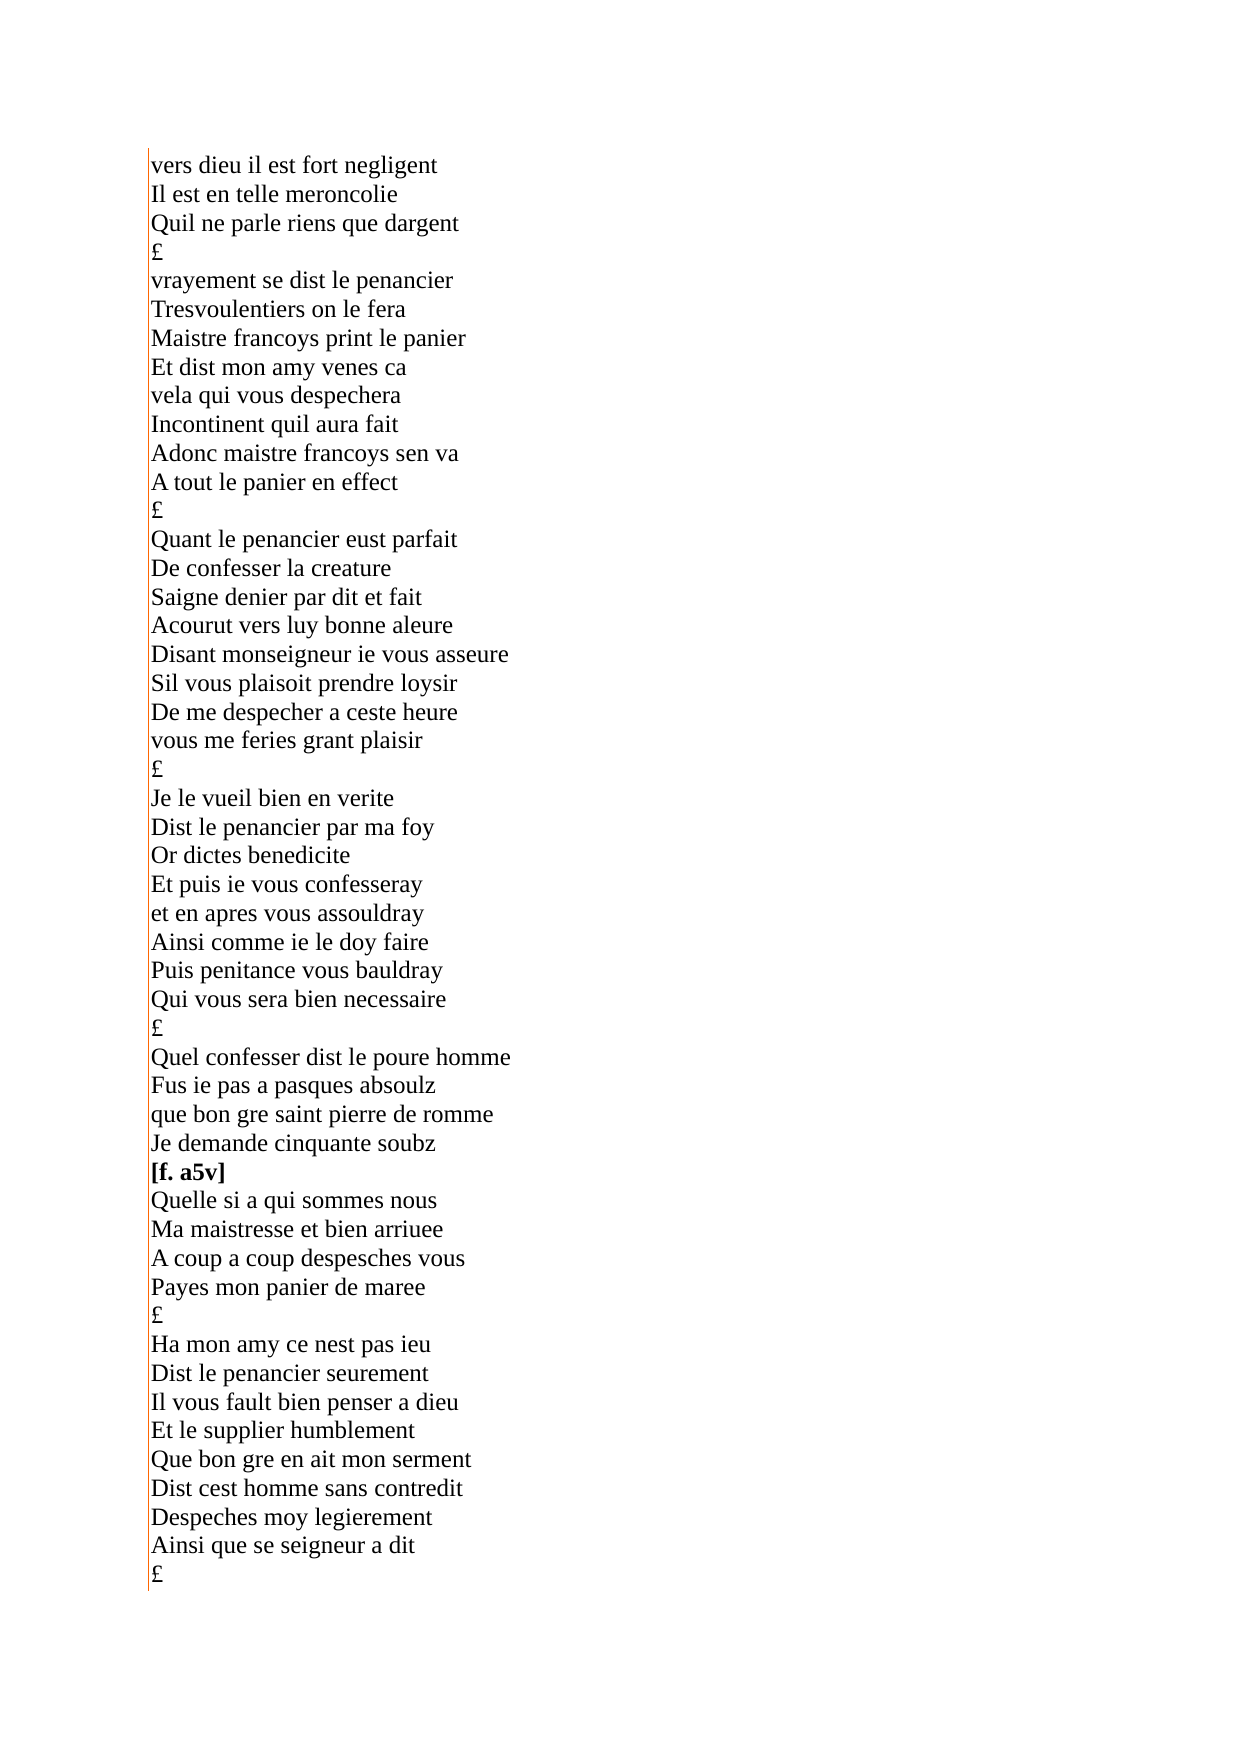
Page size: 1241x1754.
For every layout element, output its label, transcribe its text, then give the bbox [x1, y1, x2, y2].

text vrayement se dist le penancier [149, 266, 1093, 294]
text Incontinent quil aura fait [149, 409, 1093, 438]
text vous me feries grant plaisir [149, 726, 1093, 754]
text Et dist mon amy venes ca [149, 352, 1093, 381]
text [f. a5v] [149, 1157, 1093, 1186]
text Puis penitance vous bauldray [149, 956, 1093, 984]
text £ [149, 1301, 1093, 1329]
text Tresvoulentiers on le fera [149, 294, 1093, 323]
text A coup a coup despesches vous [149, 1243, 1093, 1272]
text Quant le penancier eust parfait [149, 524, 1093, 553]
text Fus ie pas a pasques absoulz [149, 1071, 1093, 1099]
text vela qui vous despechera [149, 381, 1093, 409]
text Ma maistresse et bien arriuee [149, 1214, 1093, 1243]
text Disant monseigneur ie vous asseure [149, 639, 1093, 668]
text Il vous fault bien penser a dieu [149, 1387, 1093, 1416]
text Et le supplier humblement [149, 1416, 1093, 1444]
text Dist le penancier par ma foy [149, 812, 1093, 841]
text Quel confesser dist le poure homme [149, 1042, 1093, 1071]
text Payes mon panier de maree [149, 1272, 1093, 1301]
text Quil ne parle riens que dargent [149, 208, 1093, 237]
text £ [149, 754, 1093, 783]
text Quelle si a qui sommes nous [149, 1186, 1093, 1214]
text A tout le panier en effect [149, 467, 1093, 496]
text et en apres vous assouldray [149, 898, 1093, 927]
text Dist cest homme sans contredit [149, 1473, 1093, 1502]
text Saigne denier par dit et fait [149, 582, 1093, 611]
text Maistre francoys print le panier [149, 323, 1093, 352]
text Et puis ie vous confesseray [149, 869, 1093, 898]
text Dist le penancier seurement [149, 1358, 1093, 1387]
text De confesser la creature [149, 553, 1093, 582]
text Sil vous plaisoit prendre loysir [149, 668, 1093, 697]
text £ [149, 496, 1093, 524]
text Despeches moy legierement [149, 1502, 1093, 1531]
text vers dieu il est fort negligent [149, 148, 1093, 179]
text Il est en telle meroncolie [149, 179, 1093, 208]
text £ [149, 1013, 1093, 1042]
text Je le vueil bien en verite [149, 783, 1093, 812]
text De me despecher a ceste heure [149, 697, 1093, 726]
text Ainsi que se seigneur a dit [149, 1531, 1093, 1559]
text Or dictes benedicite [149, 841, 1093, 869]
text Adonc maistre francoys sen va [149, 438, 1093, 467]
text Que bon gre en ait mon serment [149, 1444, 1093, 1473]
text que bon gre saint pierre de romme [149, 1099, 1093, 1128]
text £ [149, 237, 1093, 266]
text £ [149, 1559, 1093, 1591]
text Ainsi comme ie le doy faire [149, 927, 1093, 956]
text Je demande cinquante soubz [149, 1128, 1093, 1157]
text Ha mon amy ce nest pas ieu [149, 1329, 1093, 1358]
text Qui vous sera bien necessaire [149, 984, 1093, 1013]
text Acourut vers luy bonne aleure [149, 611, 1093, 639]
